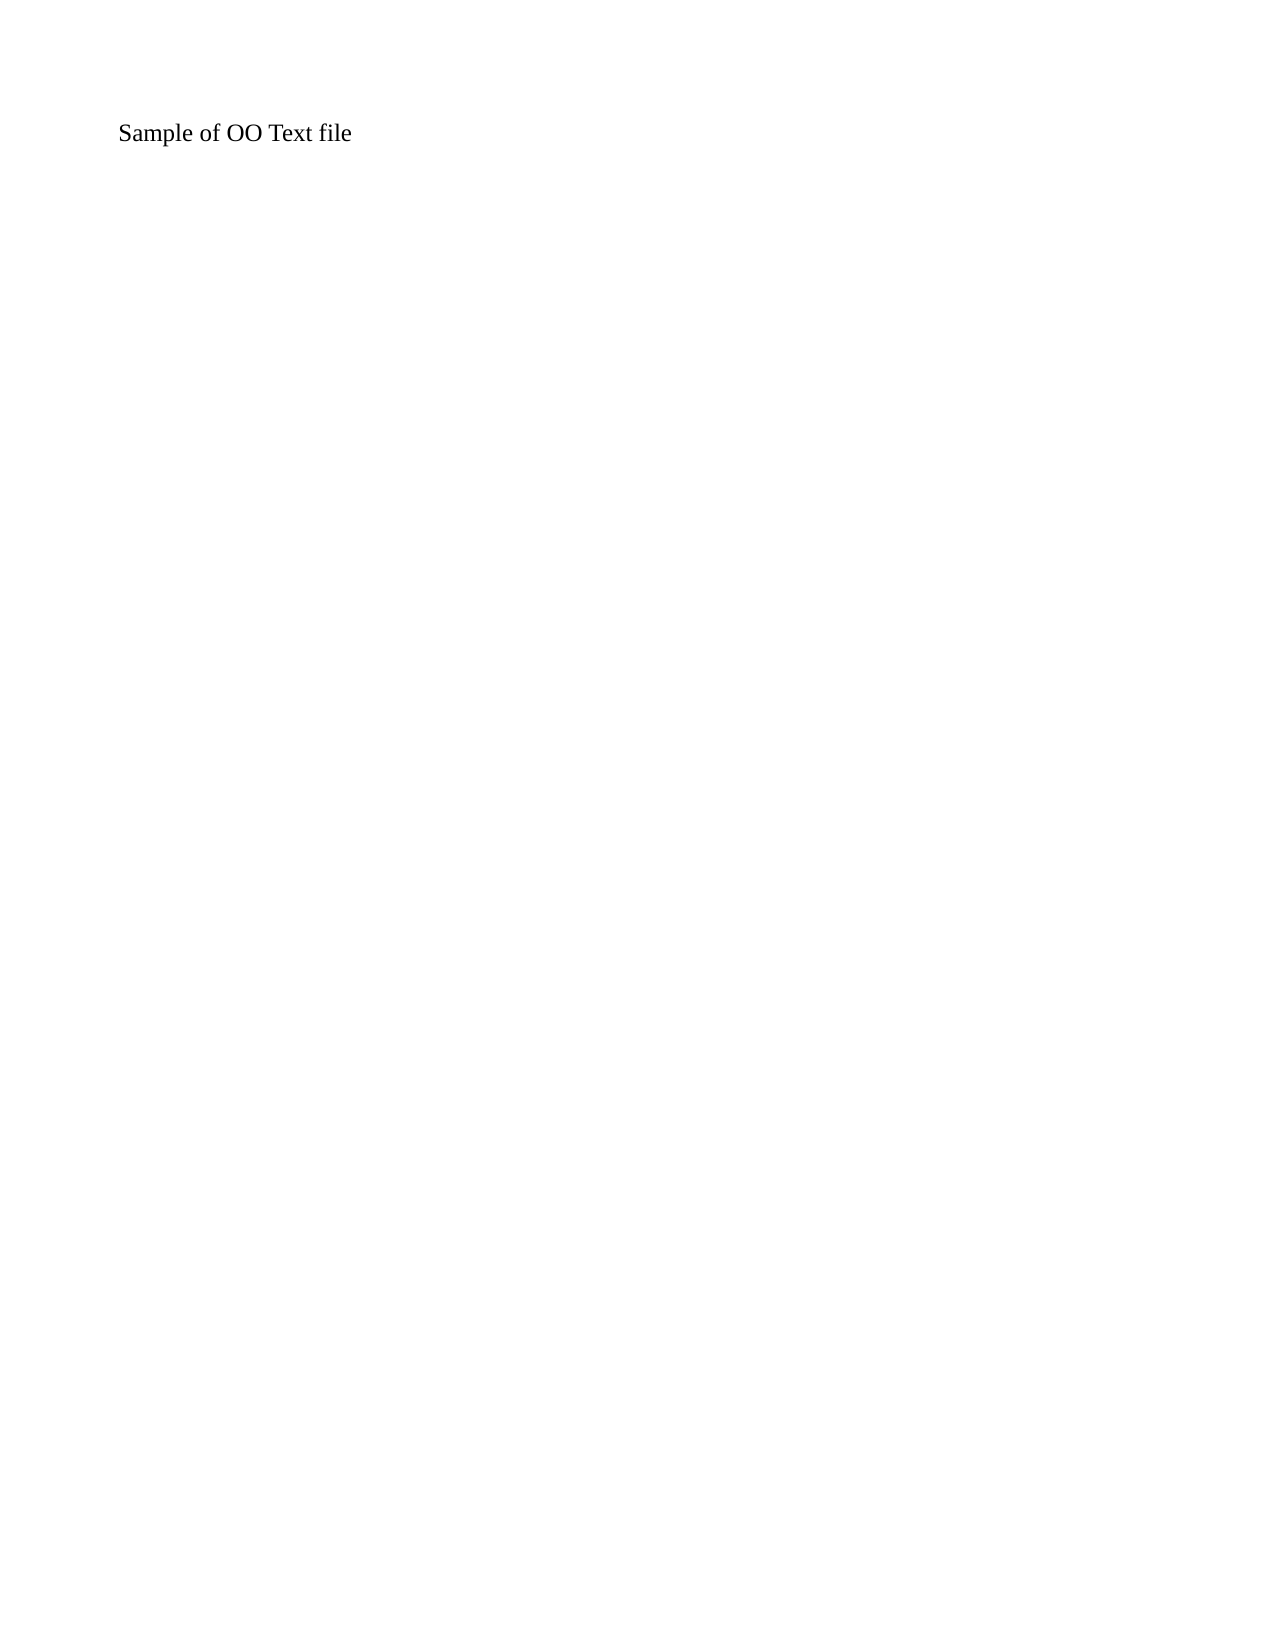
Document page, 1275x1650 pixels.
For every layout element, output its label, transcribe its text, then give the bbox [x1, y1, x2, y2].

text Sample of OO Text file [118, 118, 1157, 147]
